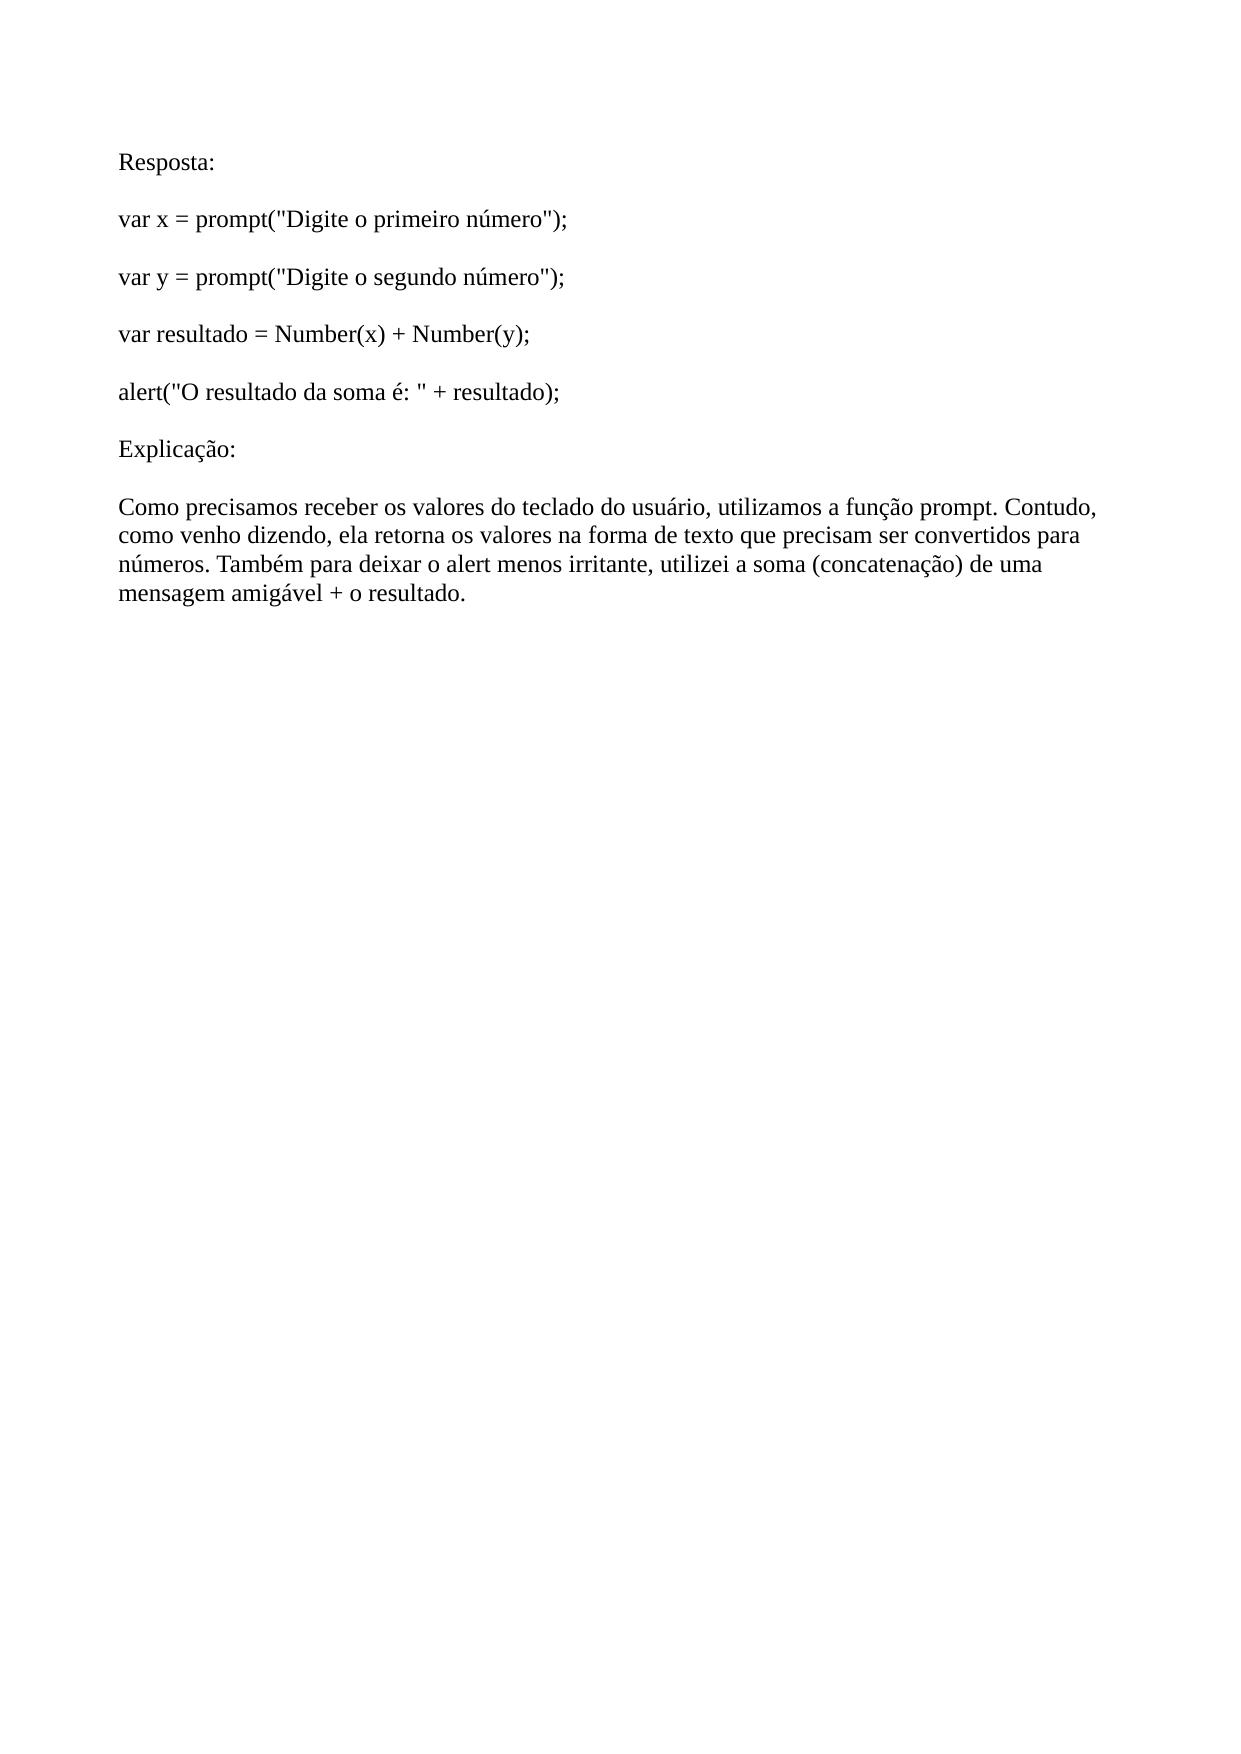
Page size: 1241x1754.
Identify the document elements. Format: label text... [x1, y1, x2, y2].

text Como precisamos receber os valores do teclado do usuário, utilizamos a função prompt. Contudo, como venho dizendo, ela retorna os valores na forma de texto que precisam ser convertidos para números. Também para deixar o alert menos irritante, utilizei a soma (concatenação) de uma mensagem amigável + o resultado. [118, 492, 1122, 607]
text alert("O resultado da soma é: " + resultado); [118, 377, 1122, 406]
text var y = prompt("Digite o segundo número"); [118, 262, 1122, 291]
text var x = prompt("Digite o primeiro número"); [118, 204, 1122, 233]
text Resposta: [118, 147, 1122, 176]
text var resultado = Number(x) + Number(y); [118, 319, 1122, 348]
text Explicação: [118, 434, 1122, 463]
